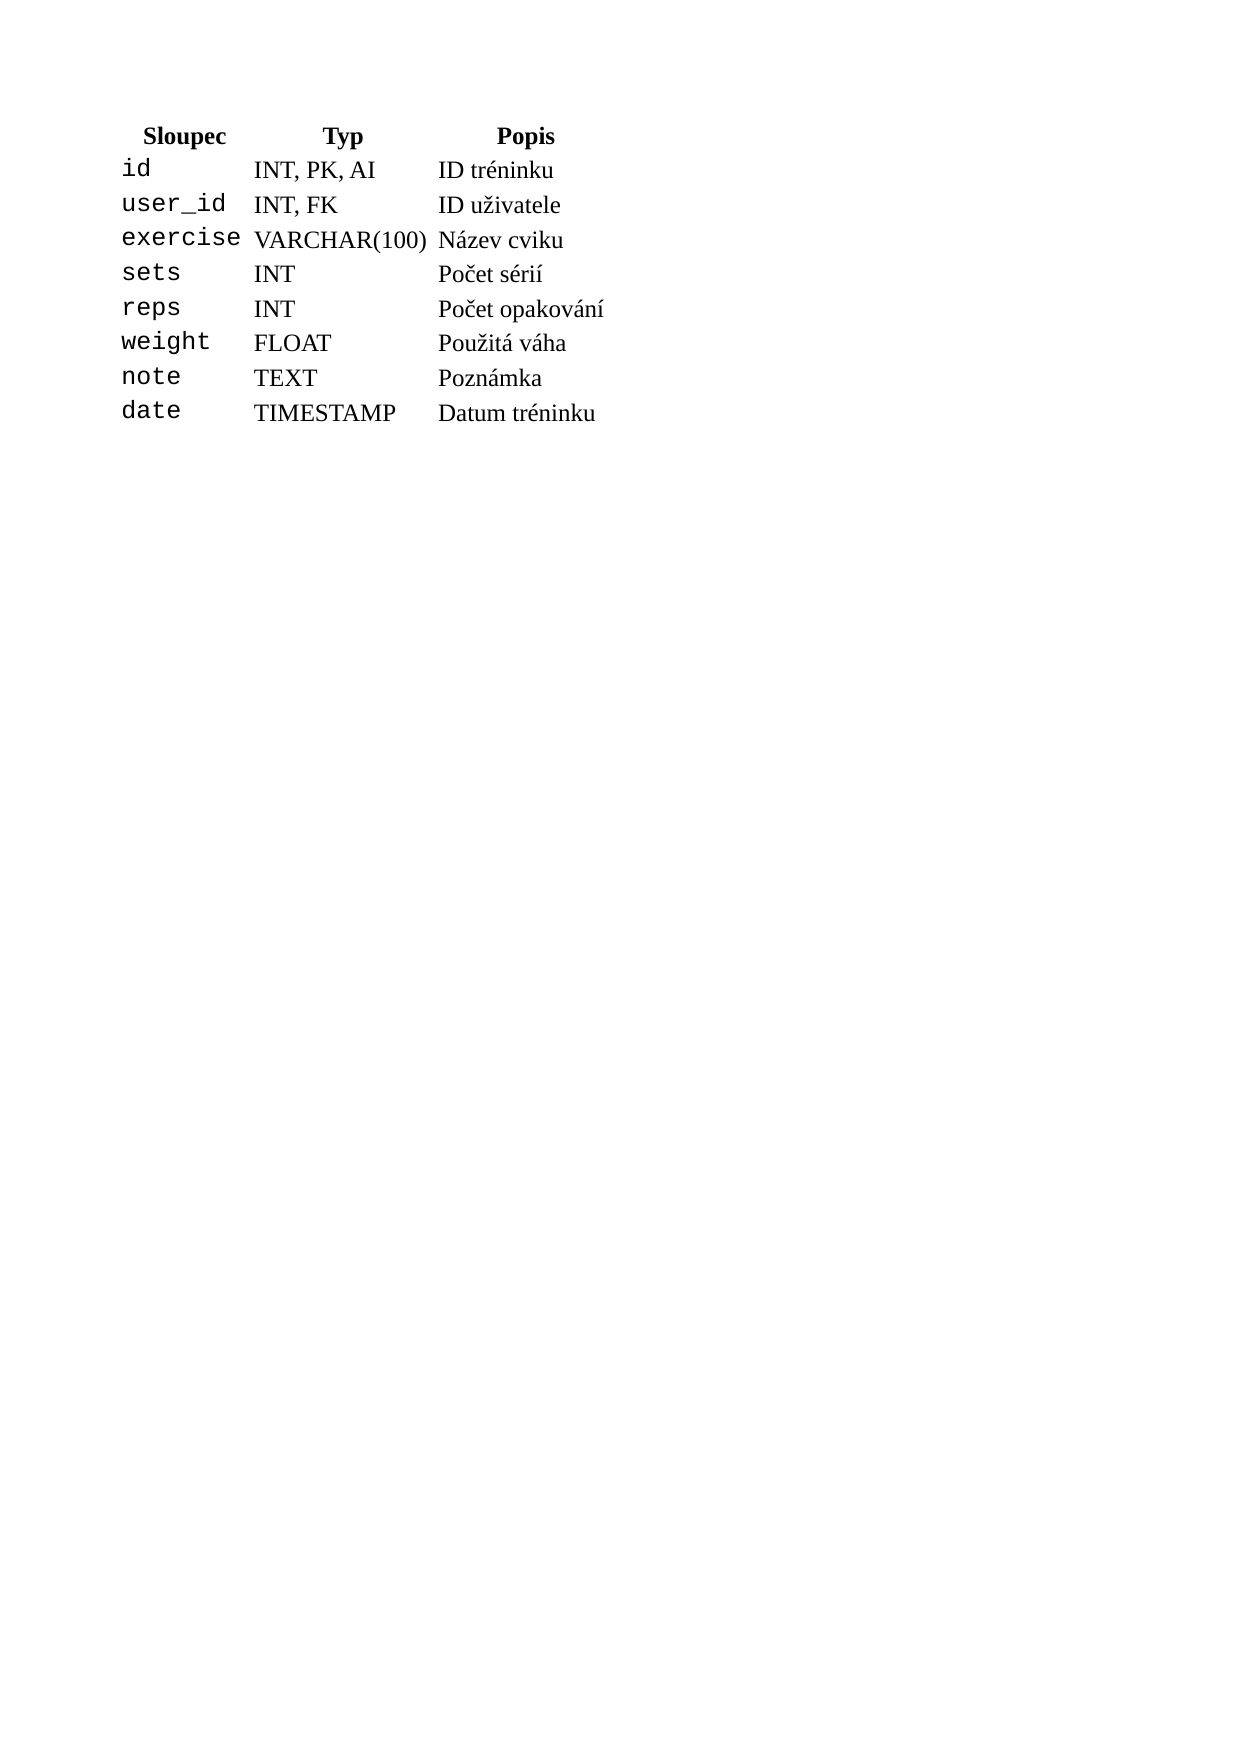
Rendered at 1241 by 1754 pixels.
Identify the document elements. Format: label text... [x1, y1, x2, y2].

table_cell Datum tréninku [435, 395, 617, 429]
table_cell VARCHAR(100) [251, 222, 435, 256]
table_cell user_id [118, 187, 251, 222]
table_cell TEXT [251, 360, 435, 395]
table_cell INT [251, 256, 435, 291]
table_cell TIMESTAMP [251, 395, 435, 429]
table_cell ID uživatele [435, 187, 617, 222]
table_cell Název cviku [435, 222, 617, 256]
table_header Sloupec [118, 118, 251, 153]
table_cell INT, PK, AI [251, 153, 435, 187]
table_cell INT, FK [251, 187, 435, 222]
table_cell Použitá váha [435, 326, 617, 360]
table_cell INT [251, 291, 435, 326]
table_cell FLOAT [251, 326, 435, 360]
table_cell weight [118, 326, 251, 360]
table_cell ID tréninku [435, 153, 617, 187]
table_cell id [118, 153, 251, 187]
table_cell sets [118, 256, 251, 291]
table_header Typ [251, 118, 435, 153]
table_cell Počet sérií [435, 256, 617, 291]
table_header Popis [435, 118, 617, 153]
table_cell Počet opakování [435, 291, 617, 326]
table_cell date [118, 395, 251, 429]
table_cell Poznámka [435, 360, 617, 395]
table_cell exercise [118, 222, 251, 256]
table_cell note [118, 360, 251, 395]
table_cell reps [118, 291, 251, 326]
